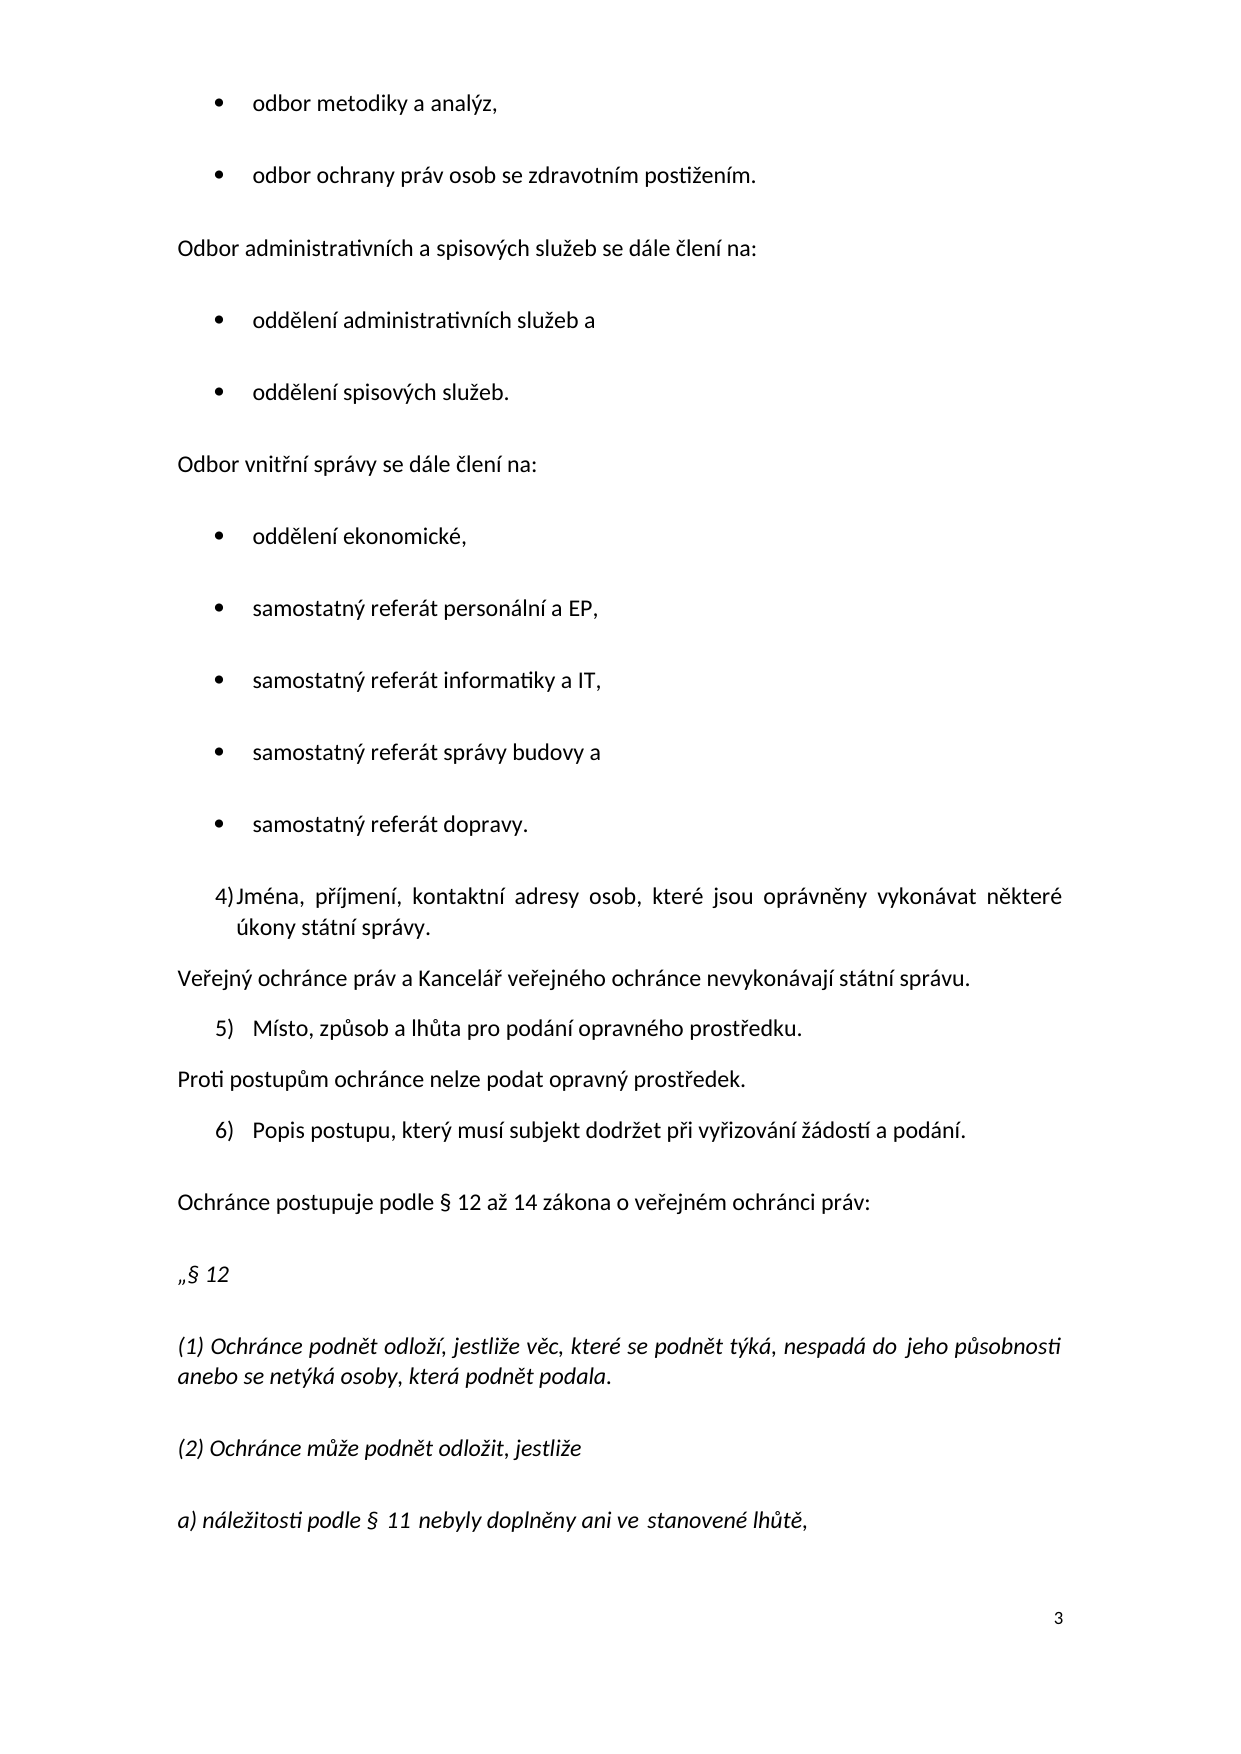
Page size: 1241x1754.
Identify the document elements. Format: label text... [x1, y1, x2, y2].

text Odbor vnitřní správy se dále člení na: [177, 449, 1063, 478]
list odbor metodiky a analýz, [215, 88, 1063, 118]
text a) náležitosti podle § 11 nebyly doplněny ani ve stanovené lhůtě, [177, 1506, 1063, 1535]
text Veřejný ochránce práv a Kancelář veřejného ochránce nevykonávají státní správu. [177, 963, 1063, 992]
list samostatný referát správy budovy a [215, 737, 1063, 767]
list oddělení spisových služeb. [215, 377, 1063, 406]
text Ochránce postupuje podle § 12 až 14 zákona o veřejném ochránci práv: [177, 1187, 1063, 1216]
text Proti postupům ochránce nelze podat opravný prostředek. [177, 1064, 1063, 1094]
list samostatný referát personální a EP, [215, 593, 1063, 622]
text „§ 12 [177, 1259, 1063, 1288]
list Místo, způsob a lhůta pro podání opravného prostředku. [215, 1013, 1063, 1042]
list Popis postupu, který musí subjekt dodržet při vyřizování žádostí a podání. [215, 1114, 1063, 1144]
list samostatný referát dopravy. [215, 809, 1063, 839]
list oddělení ekonomické, [215, 521, 1063, 550]
text (2) Ochránce může podnět odložit, jestliže [177, 1433, 1063, 1463]
list odbor ochrany práv osob se zdravotním postižením. [215, 161, 1063, 190]
list Jména, příjmení, kontaktní adresy osob, které jsou oprávněny vykonávat některé úkony státní správy. [215, 881, 1063, 941]
text (1) Ochránce podnět odloží, jestliže věc, které se podnět týká, nespadá do jeho působnosti anebo se netýká osoby, která podnět podala. [177, 1331, 1063, 1391]
list oddělení administrativních služeb a [215, 305, 1063, 334]
list samostatný referát informatiky a IT, [215, 665, 1063, 694]
text Odbor administrativních a spisových služeb se dále člení na: [177, 233, 1063, 262]
